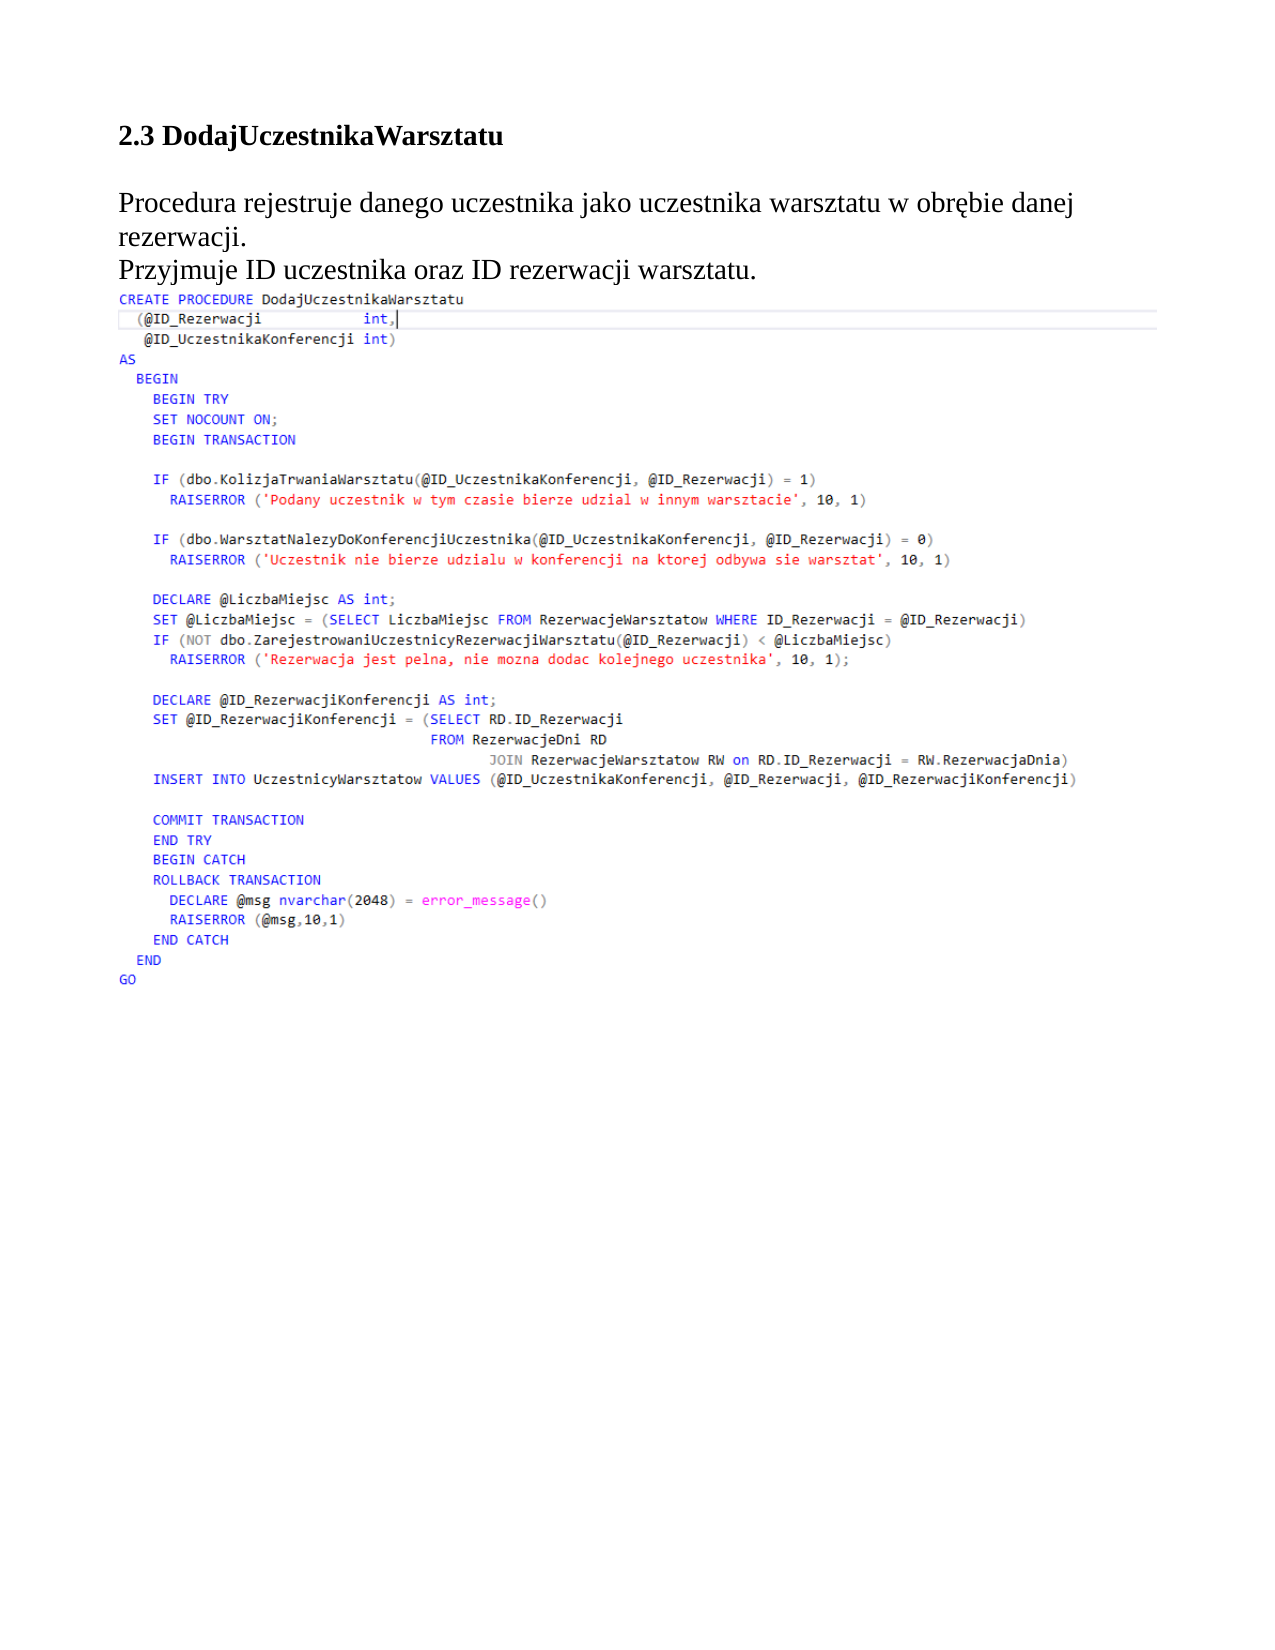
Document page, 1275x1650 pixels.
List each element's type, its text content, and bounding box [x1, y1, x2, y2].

text Przyjmuje ID uczestnika oraz ID rezerwacji warsztatu. [118, 252, 1157, 285]
text 2.3 DodajUczestnikaWarsztatu [118, 118, 1157, 152]
text Procedura rejestruje danego uczestnika jako uczestnika warsztatu w obrębie danej rezerwacji. [118, 185, 1157, 252]
picture [118, 285, 1157, 995]
